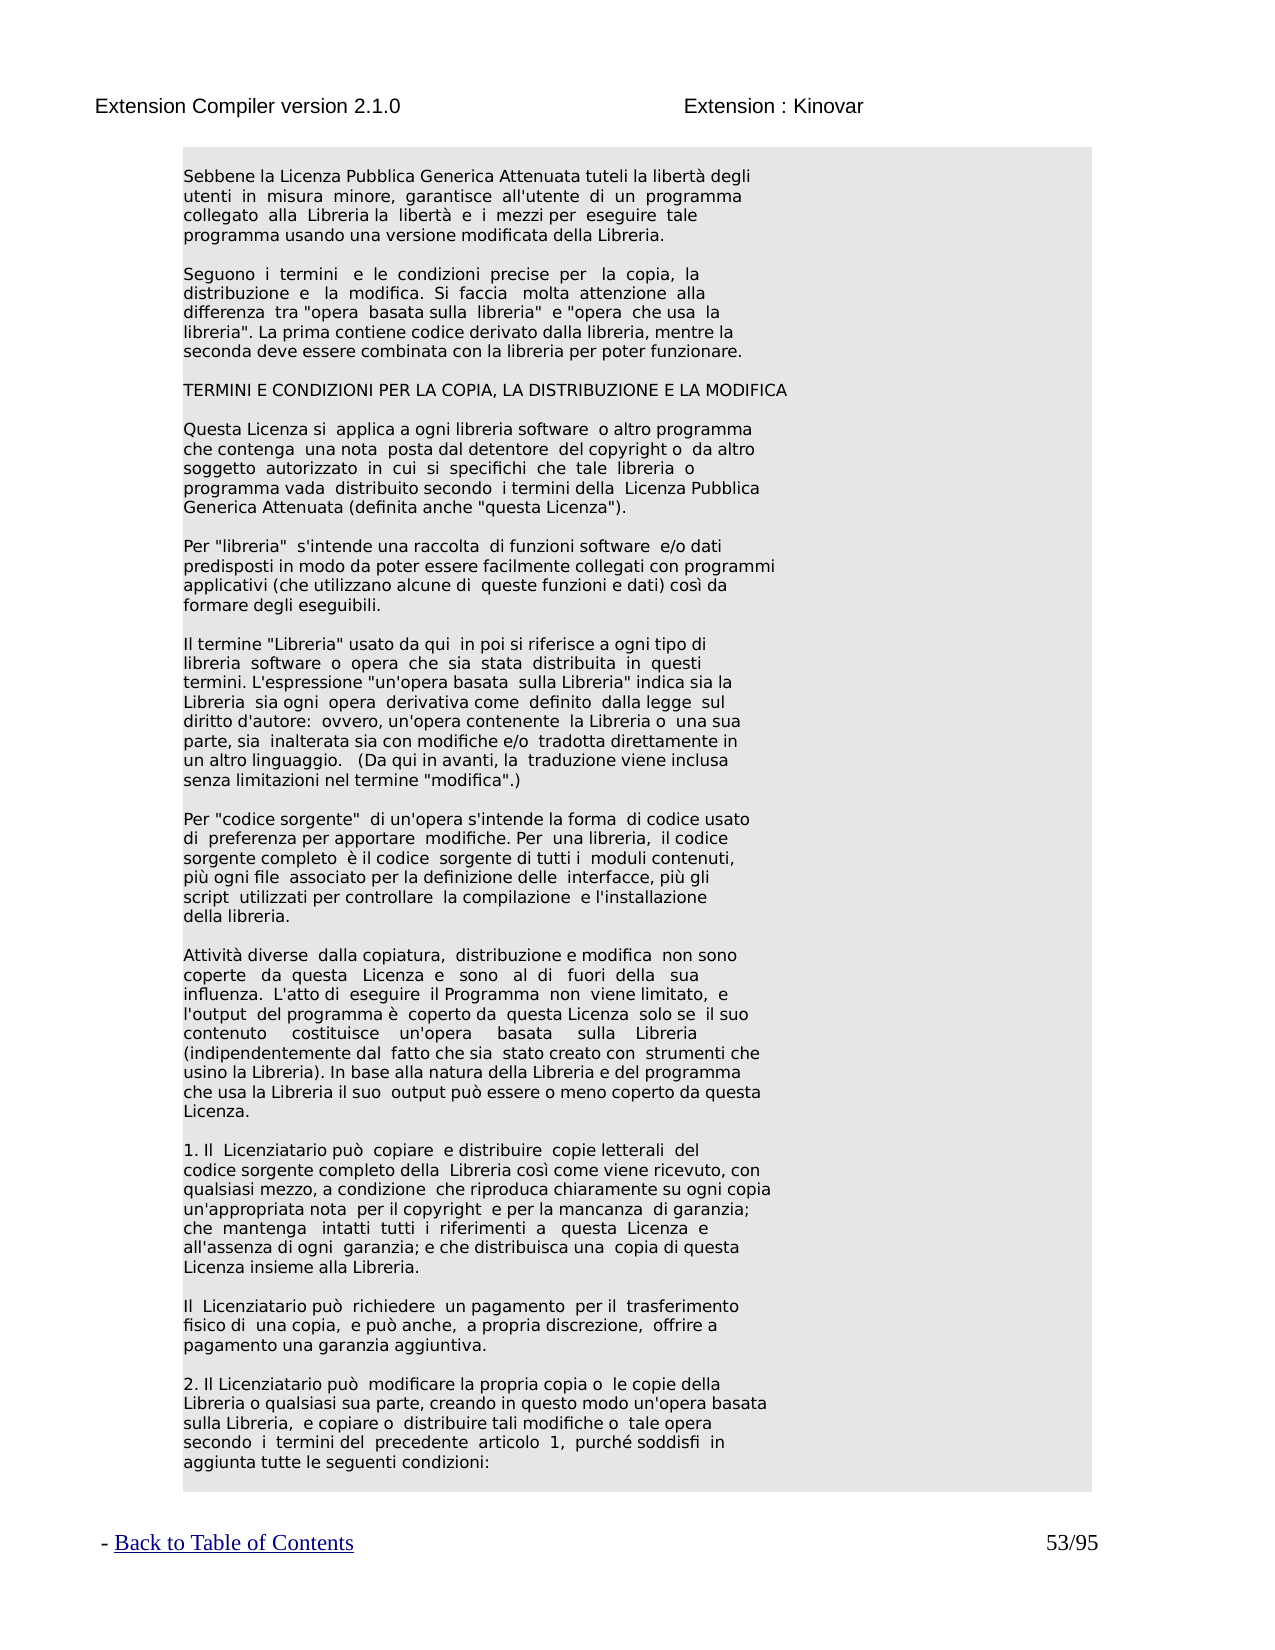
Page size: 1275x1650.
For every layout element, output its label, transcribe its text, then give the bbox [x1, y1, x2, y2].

text secondo i termini del precedente articolo 1, purché soddisfi in [183, 1433, 1092, 1453]
text sulla Libreria, e copiare o distribuire tali modifiche o tale opera [183, 1414, 1092, 1433]
text un'appropriata nota per il copyright e per la mancanza di garanzia; [183, 1199, 1092, 1219]
text differenza tra "opera basata sulla libreria" e "opera che usa la [183, 303, 1092, 323]
text della libreria. [183, 907, 1092, 927]
text un altro linguaggio. (Da qui in avanti, la traduzione viene inclusa [183, 751, 1092, 771]
text applicativi (che utilizzano alcune di queste funzioni e dati) così da [183, 576, 1092, 596]
text soggetto autorizzato in cui si specifichi che tale libreria o [183, 459, 1092, 479]
text pagamento una garanzia aggiuntiva. [183, 1336, 1092, 1355]
text Libreria sia ogni opera derivativa come definito dalla legge sul [183, 693, 1092, 712]
text di preferenza per apportare modifiche. Per una libreria, il codice [183, 829, 1092, 849]
text (indipendentemente dal fatto che sia stato creato con strumenti che [183, 1043, 1092, 1063]
text utenti in misura minore, garantisce all'utente di un programma [183, 186, 1092, 206]
text sorgente completo è il codice sorgente di tutti i moduli contenuti, [183, 849, 1092, 868]
text influenza. L'atto di eseguire il Programma non viene limitato, e [183, 985, 1092, 1004]
text seconda deve essere combinata con la libreria per poter funzionare. [183, 342, 1092, 362]
text Sebbene la Licenza Pubblica Generica Attenuata tuteli la libertà degli [183, 167, 1092, 186]
text programma vada distribuito secondo i termini della Licenza Pubblica [183, 479, 1092, 498]
text coperte da questa Licenza e sono al di fuori della sua [183, 966, 1092, 985]
text 2. Il Licenziatario può modificare la propria copia o le copie della [183, 1375, 1092, 1394]
text Seguono i termini e le condizioni precise per la copia, la [183, 264, 1092, 284]
text programma usando una versione modificata della Libreria. [183, 225, 1092, 245]
text script utilizzati per controllare la compilazione e l'installazione [183, 888, 1092, 907]
text TERMINI E CONDIZIONI PER LA COPIA, LA DISTRIBUZIONE E LA MODIFICA [183, 381, 1092, 401]
text formare degli eseguibili. [183, 596, 1092, 615]
text Il Licenziatario può richiedere un pagamento per il trasferimento [183, 1297, 1092, 1316]
text Il termine "Libreria" usato da qui in poi si riferisce a ogni tipo di [183, 634, 1092, 654]
text diritto d'autore: ovvero, un'opera contenente la Libreria o una sua [183, 712, 1092, 732]
text che contenga una nota posta dal detentore del copyright o da altro [183, 440, 1092, 459]
text senza limitazioni nel termine "modifica".) [183, 771, 1092, 790]
text Licenza insieme alla Libreria. [183, 1258, 1092, 1277]
text contenuto costituisce un'opera basata sulla Libreria [183, 1024, 1092, 1043]
text fisico di una copia, e può anche, a propria discrezione, offrire a [183, 1316, 1092, 1336]
text Attività diverse dalla copiatura, distribuzione e modifica non sono [183, 946, 1092, 966]
text Per "codice sorgente" di un'opera s'intende la forma di codice usato [183, 810, 1092, 829]
text più ogni file associato per la definizione delle interfacce, più gli [183, 868, 1092, 888]
text all'assenza di ogni garanzia; e che distribuisca una copia di questa [183, 1238, 1092, 1258]
text 1. Il Licenziatario può copiare e distribuire copie letterali del [183, 1141, 1092, 1160]
text libreria software o opera che sia stata distribuita in questi [183, 654, 1092, 673]
text aggiunta tutte le seguenti condizioni: [183, 1453, 1092, 1472]
text Licenza. [183, 1102, 1092, 1121]
text parte, sia inalterata sia con modifiche e/o tradotta direttamente in [183, 732, 1092, 751]
text Libreria o qualsiasi sua parte, creando in questo modo un'opera basata [183, 1394, 1092, 1414]
text usino la Libreria). In base alla natura della Libreria e del programma [183, 1063, 1092, 1082]
text libreria". La prima contiene codice derivato dalla libreria, mentre la [183, 323, 1092, 342]
text Questa Licenza si applica a ogni libreria software o altro programma [183, 420, 1092, 440]
text distribuzione e la modifica. Si faccia molta attenzione alla [183, 284, 1092, 303]
text che usa la Libreria il suo output può essere o meno coperto da questa [183, 1082, 1092, 1102]
text qualsiasi mezzo, a condizione che riproduca chiaramente su ogni copia [183, 1180, 1092, 1199]
text che mantenga intatti tutti i riferimenti a questa Licenza e [183, 1219, 1092, 1238]
text Generica Attenuata (definita anche "questa Licenza"). [183, 498, 1092, 518]
text codice sorgente completo della Libreria così come viene ricevuto, con [183, 1160, 1092, 1180]
text termini. L'espressione "un'opera basata sulla Libreria" indica sia la [183, 673, 1092, 693]
text collegato alla Libreria la libertà e i mezzi per eseguire tale [183, 206, 1092, 225]
text predisposti in modo da poter essere facilmente collegati con programmi [183, 557, 1092, 576]
text Per "libreria" s'intende una raccolta di funzioni software e/o dati [183, 537, 1092, 557]
text l'output del programma è coperto da questa Licenza solo se il suo [183, 1004, 1092, 1024]
